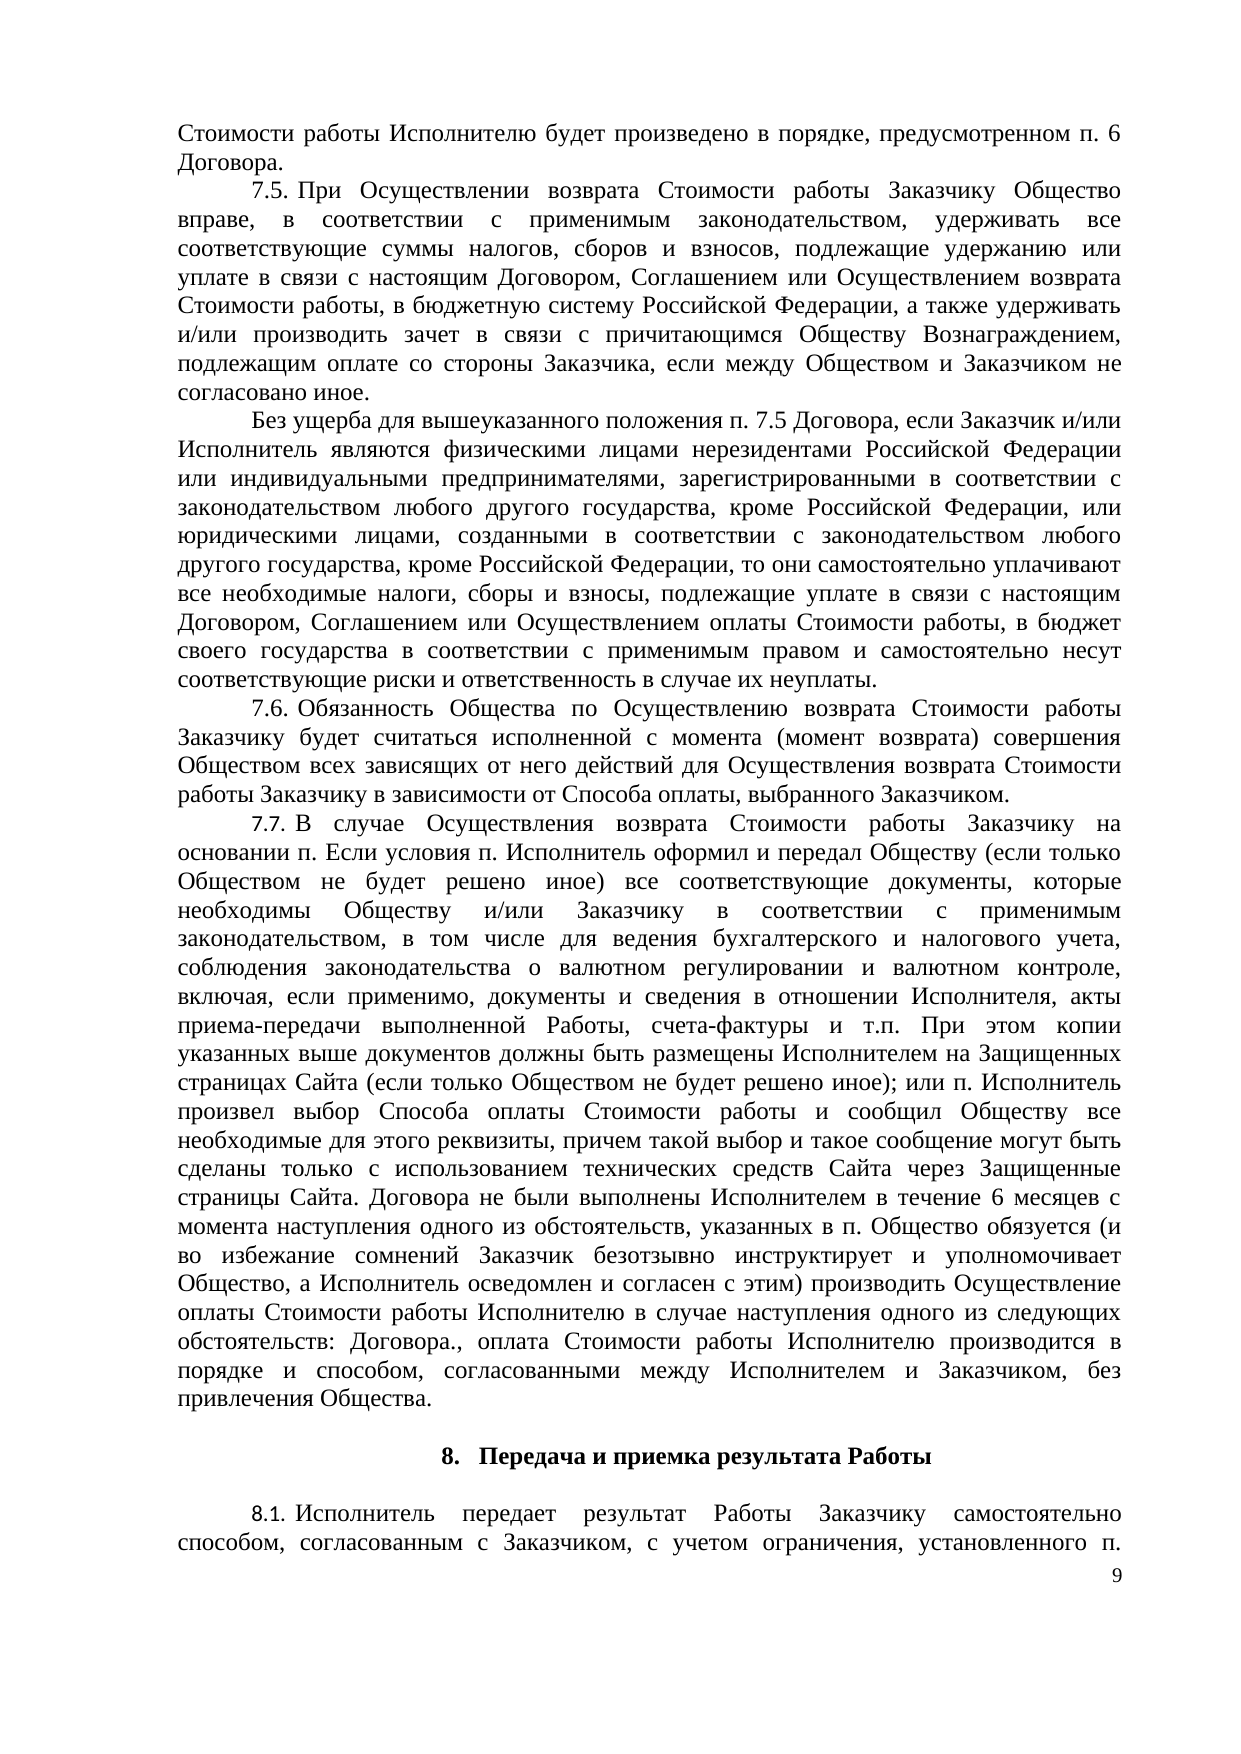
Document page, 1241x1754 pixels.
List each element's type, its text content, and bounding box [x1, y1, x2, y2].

list Стоимости работы Исполнителю будет произведено в порядке, предусмотренном п. 6 Договора. [177, 118, 1122, 176]
list При Осуществлении возврата Стоимости работы Заказчику Общество вправе, в соответствии с применимым законодательством, удерживать все соответствующие суммы налогов, сборов и взносов, подлежащие удержанию или уплате в связи с настоящим Договором, Соглашением или Осуществлением возврата Стоимости работы, в бюджетную систему Российской Федерации, а также удерживать и/или производить зачет в связи с причитающимся Обществу Вознаграждением, подлежащим оплате со стороны Заказчика, если между Обществом и Заказчиком не согласовано иное. [177, 176, 1122, 406]
list Обязанность Общества по Осуществлению возврата Стоимости работы Заказчику будет считаться исполненной с момента (момент возврата) совершения Обществом всех зависящих от него действий для Осуществления возврата Стоимости работы Заказчику в зависимости от Способа оплаты, выбранного Заказчиком. [177, 693, 1122, 808]
list Передача и приемка результата Работы [177, 1441, 1122, 1470]
list В случае Осуществления возврата Стоимости работы Заказчику на основании п. Если условия п. Исполнитель оформил и передал Обществу (если только Обществом не будет решено иное) все соответствующие документы, которые необходимы Обществу и/или Заказчику в соответствии с применимым законодательством, в том числе для ведения бухгалтерского и налогового учета, соблюдения законодательства о валютном регулировании и валютном контроле, включая, если применимо, документы и сведения в отношении Исполнителя, акты приема-передачи выполненной Работы, счета-фактуры и т.п. При этом копии указанных выше документов должны быть размещены Исполнителем на Защищенных страницах Сайта (если только Обществом не будет решено иное); или п. Исполнитель произвел выбор Способа оплаты Стоимости работы и сообщил Обществу все необходимые для этого реквизиты, причем такой выбор и такое сообщение могут быть сделаны только с использованием технических средств Сайта через Защищенные страницы Сайта. Договора не были выполнены Исполнителем в течение 6 месяцев с момента наступления одного из обстоятельств, указанных в п. Общество обязуется (и во избежание сомнений Заказчик безотзывно инструктирует и уполномочивает Общество, а Исполнитель осведомлен и согласен с этим) производить Осуществление оплаты Стоимости работы Исполнителю в случае наступления одного из следующих обстоятельств: Договора., оплата Стоимости работы Исполнителю производится в порядке и способом, согласованными между Исполнителем и Заказчиком, без привлечения Общества. [177, 808, 1122, 1412]
text Без ущерба для вышеуказанного положения п. 7.5 Договора, если Заказчик и/или Исполнитель являются физическими лицами нерезидентами Российской Федерации или индивидуальными предпринимателями, зарегистрированными в соответствии с законодательством любого другого государства, кроме Российской Федерации, или юридическими лицами, созданными в соответствии с законодательством любого другого государства, кроме Российской Федерации, то они самостоятельно уплачивают все необходимые налоги, сборы и взносы, подлежащие уплате в связи с настоящим Договором, Соглашением или Осуществлением оплаты Стоимости работы, в бюджет своего государства в соответствии с применимым правом и самостоятельно несут соответствующие риски и ответственность в случае их неуплаты. [177, 406, 1122, 693]
list Исполнитель передает результат Работы Заказчику самостоятельно способом, согласованным с Заказчиком, с учетом ограничения, установленного п. [177, 1498, 1122, 1556]
